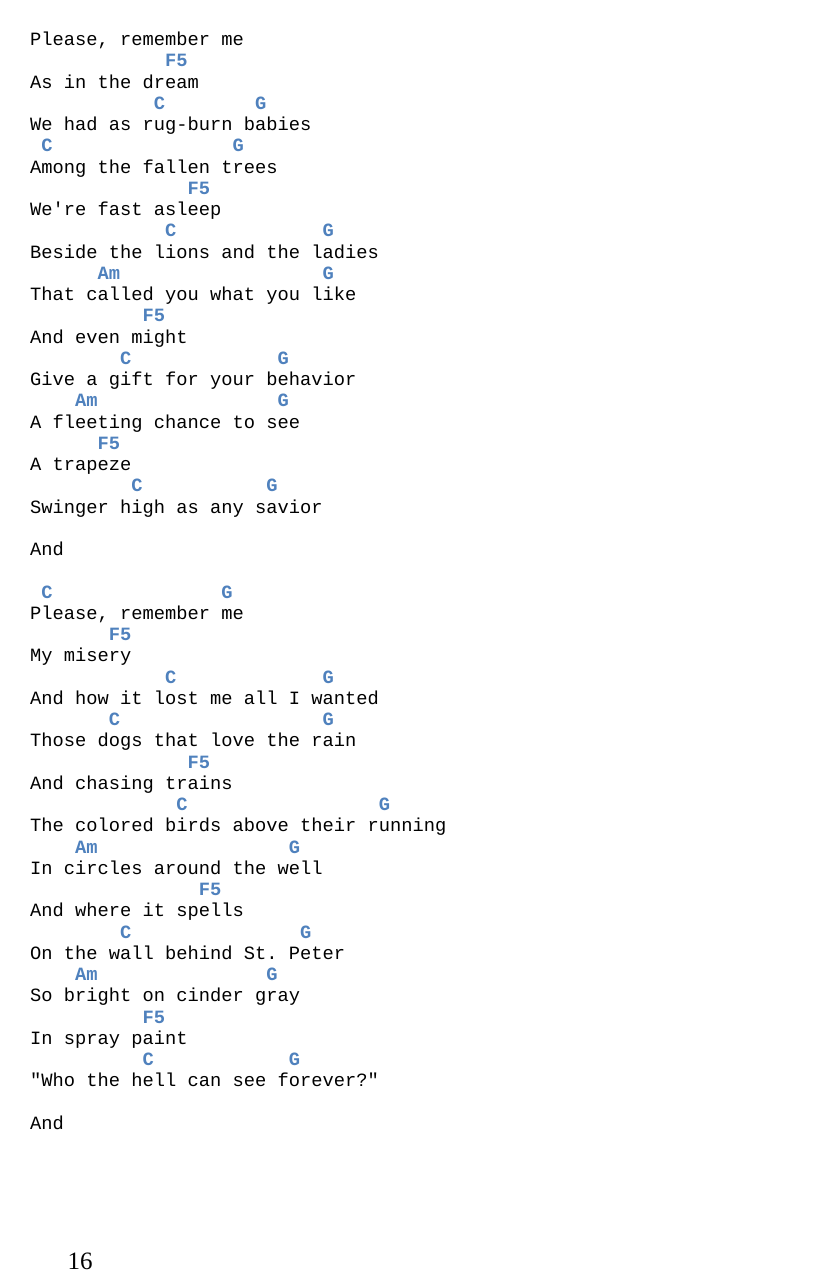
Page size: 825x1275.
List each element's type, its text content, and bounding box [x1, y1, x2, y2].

text Am G [30, 264, 806, 285]
text And how it lost me all I wanted [30, 689, 806, 710]
text We're fast asleep [30, 200, 806, 221]
text That called you what you like [30, 285, 806, 306]
text The colored birds above their running [30, 816, 806, 837]
text A trapeze [30, 455, 806, 476]
text F5 [30, 880, 806, 901]
text F5 [30, 625, 806, 646]
text We had as rug-burn babies [30, 115, 806, 136]
text C G [30, 476, 806, 497]
text As in the dream [30, 72, 806, 94]
text F5 [30, 1007, 806, 1029]
text F5 [30, 179, 806, 200]
text Please, remember me [30, 30, 806, 51]
text C G [30, 136, 806, 157]
text C G [30, 221, 806, 242]
text F5 [30, 752, 806, 774]
text So bright on cinder gray [30, 986, 806, 1007]
text C G [30, 710, 806, 731]
text And where it spells [30, 901, 806, 922]
text My misery [30, 646, 806, 667]
text In spray paint [30, 1029, 806, 1050]
text C G [30, 582, 806, 604]
text F5 [30, 51, 806, 72]
text Am G [30, 837, 806, 859]
text Beside the lions and the ladies [30, 242, 806, 264]
text In circles around the well [30, 859, 806, 880]
text And chasing trains [30, 774, 806, 795]
text C G [30, 349, 806, 370]
text "Who the hell can see forever?" [30, 1071, 806, 1092]
text And [30, 1114, 806, 1135]
text On the wall behind St. Peter [30, 944, 806, 965]
text Please, remember me [30, 604, 806, 625]
text C G [30, 667, 806, 689]
text F5 [30, 434, 806, 455]
text And [30, 540, 806, 561]
text Am G [30, 391, 806, 412]
text Am G [30, 965, 806, 986]
text Among the fallen trees [30, 157, 806, 179]
text Give a gift for your behavior [30, 370, 806, 391]
text C G [30, 94, 806, 115]
text Those dogs that love the rain [30, 731, 806, 752]
text C G [30, 922, 806, 944]
text F5 [30, 306, 806, 327]
text C G [30, 795, 806, 816]
text And even might [30, 327, 806, 349]
text A fleeting chance to see [30, 412, 806, 434]
text Swinger high as any savior [30, 497, 806, 519]
text C G [30, 1050, 806, 1071]
